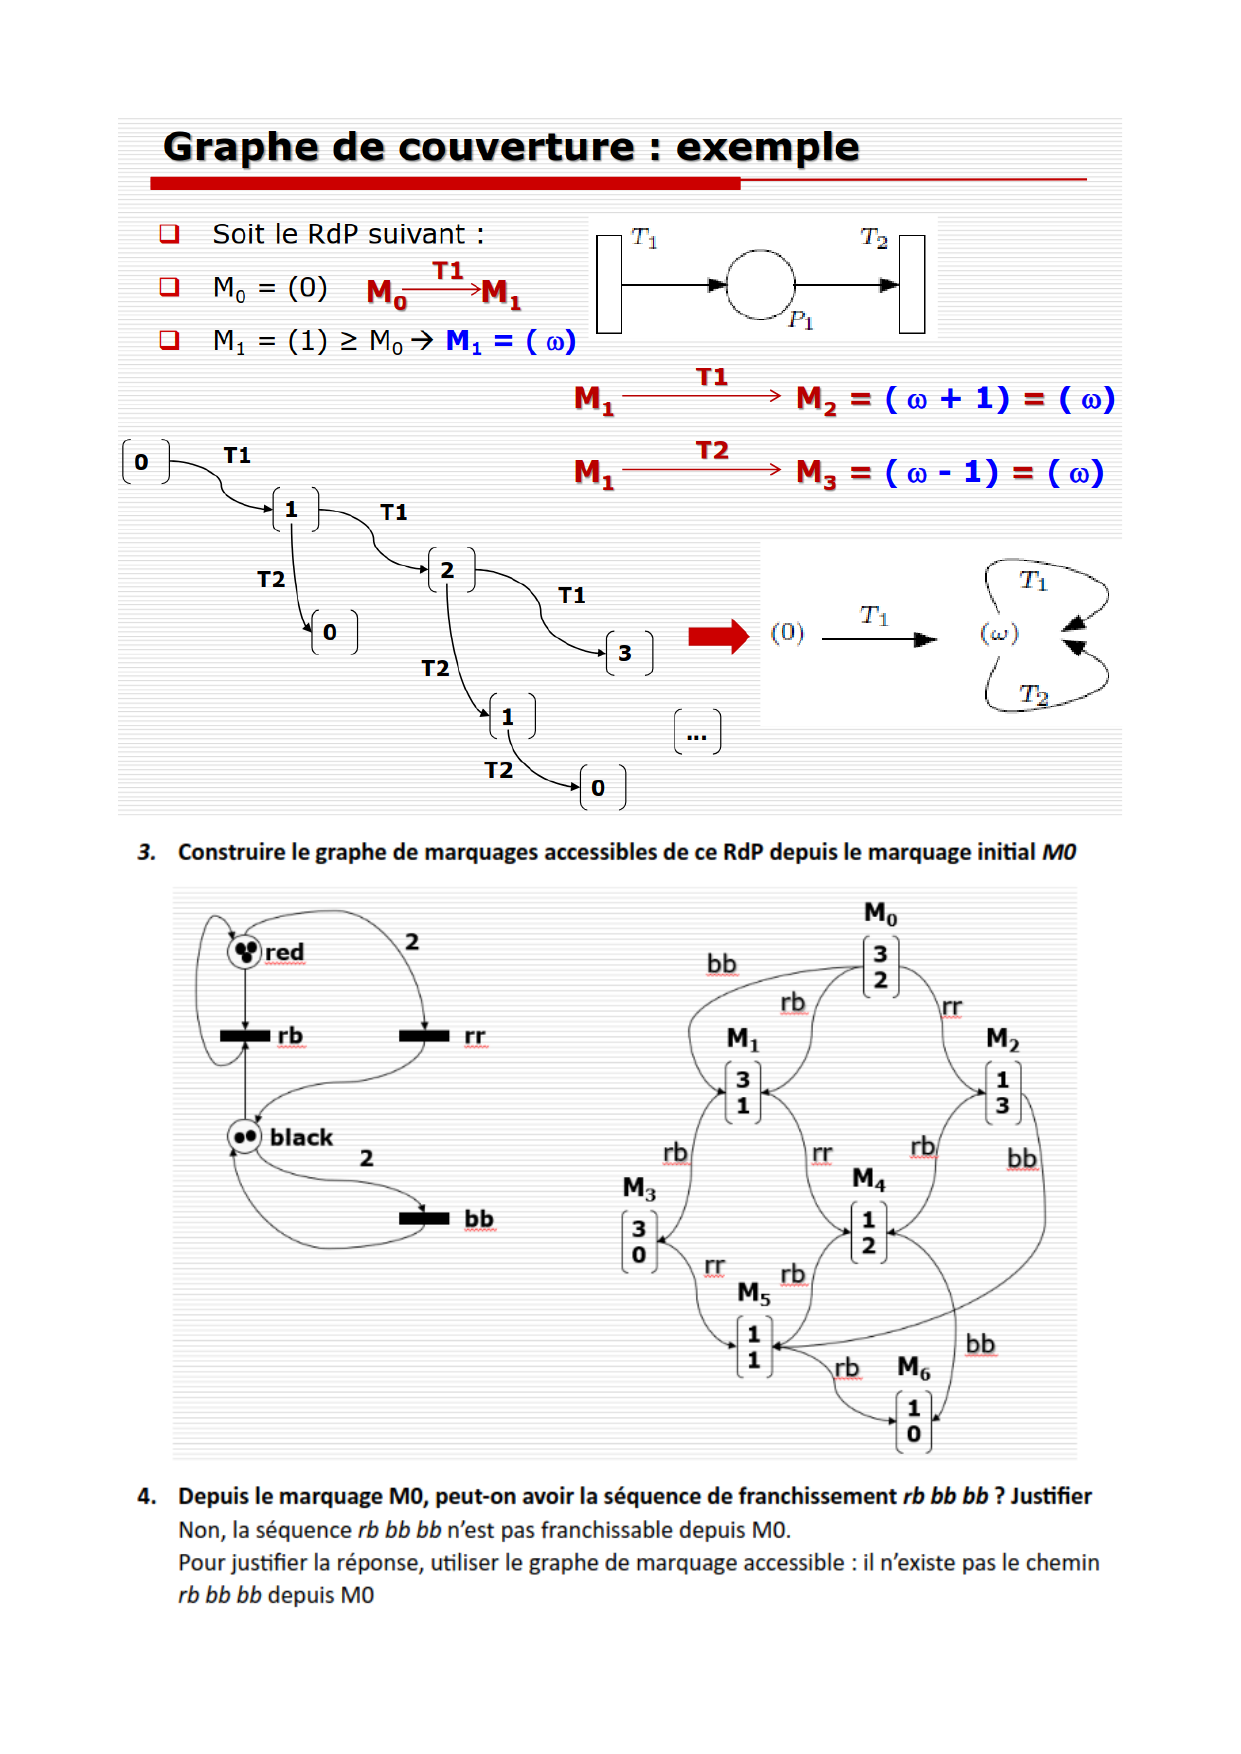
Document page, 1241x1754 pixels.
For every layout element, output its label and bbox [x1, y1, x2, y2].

picture [124, 837, 1129, 1614]
picture [118, 118, 1123, 816]
